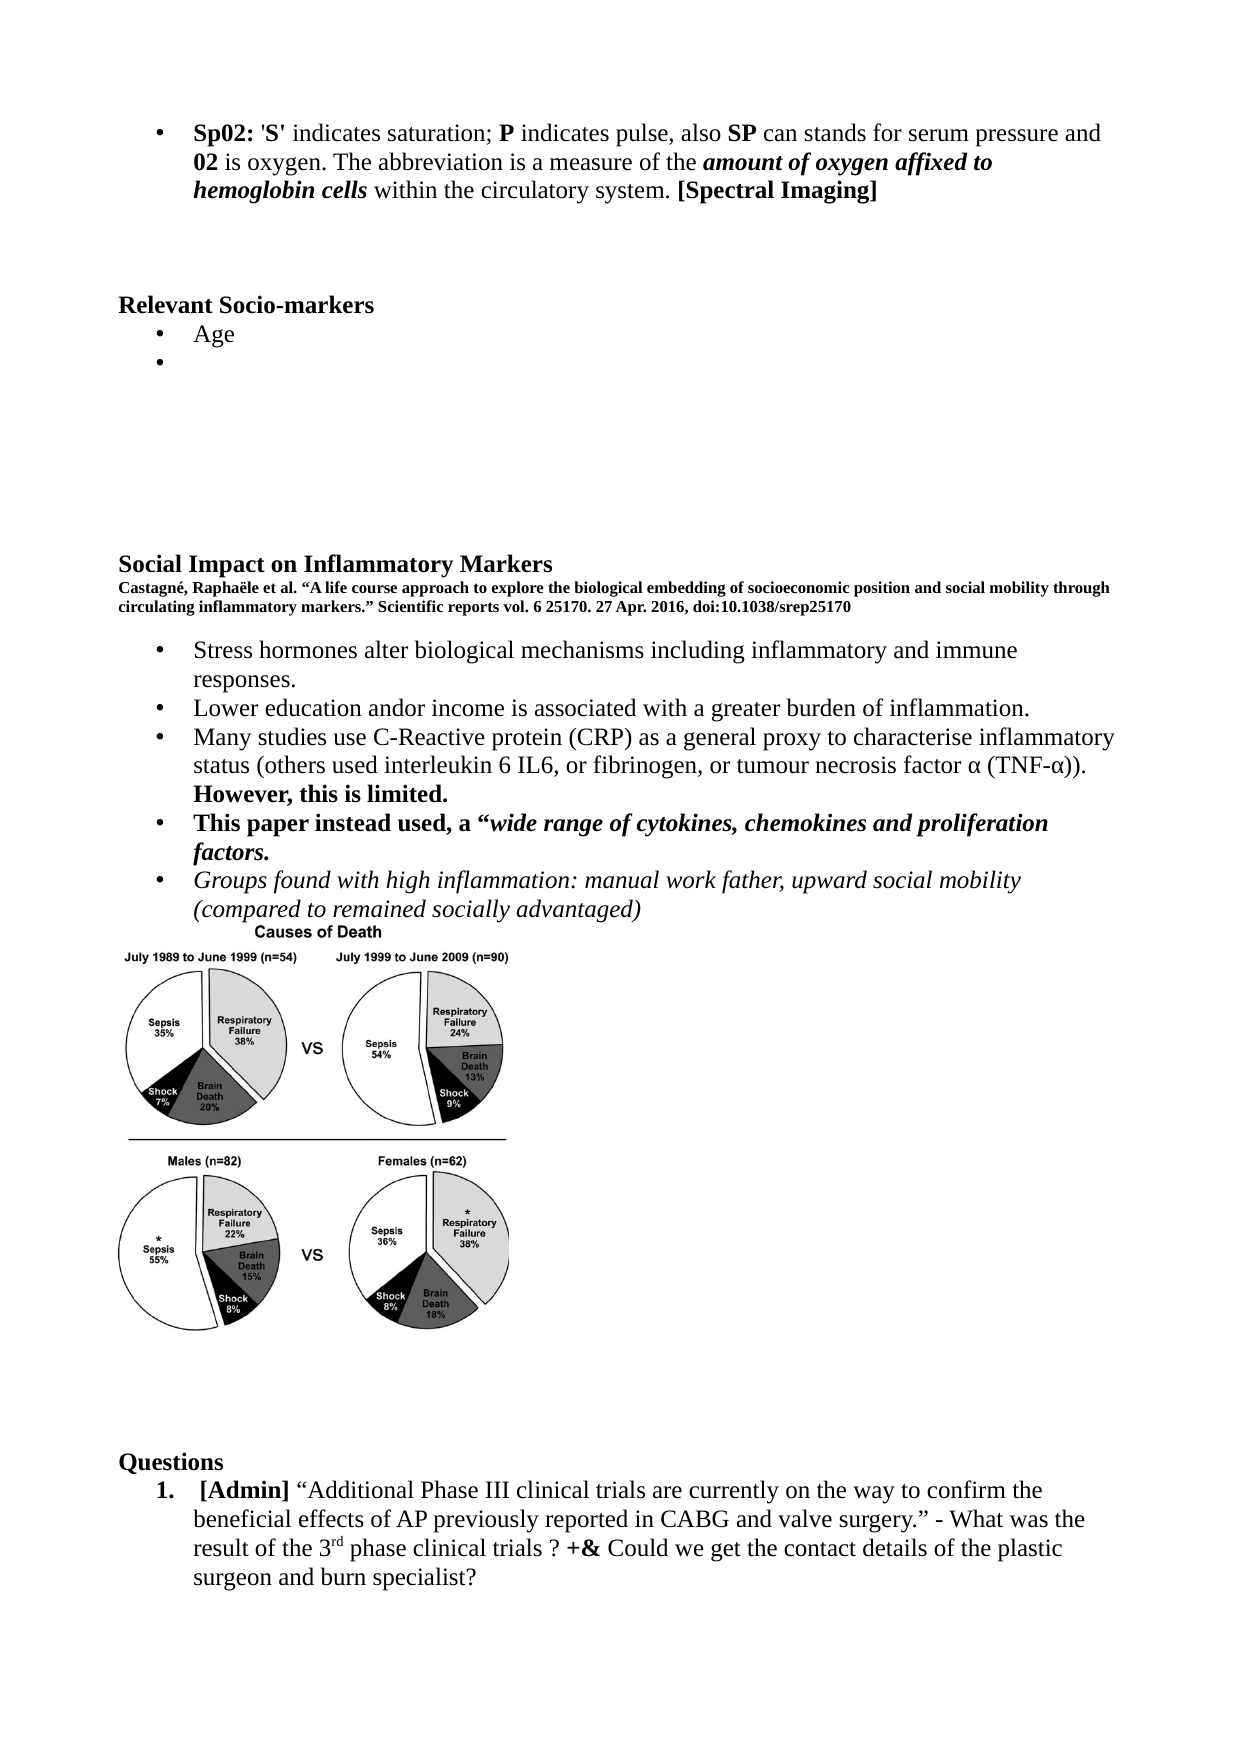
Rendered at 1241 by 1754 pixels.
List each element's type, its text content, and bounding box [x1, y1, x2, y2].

list Groups found with high inflammation: manual work father, upward social mobility (compared to remained socially advantaged) [156, 866, 1122, 923]
list [Admin] “Additional Phase III clinical trials are currently on the way to confirm the beneficial effects of AP previously reported in CABG and valve surgery.” - What was the result of the 3rd phase clinical trials ? +& Could we get the contact details of the plastic surgeon and burn specialist? [156, 1475, 1122, 1590]
text Social Impact on Inflammatory Markers [118, 549, 1122, 578]
list This paper instead used, a “wide range of cytokines, chemokines and proliferation factors. [156, 808, 1122, 866]
picture [118, 923, 509, 1332]
list Age [156, 319, 1122, 348]
list Stress hormones alter biological mechanisms including inflammatory and immune responses. [156, 636, 1122, 693]
text Castagné, Raphaële et al. “A life course approach to explore the biological embedding of socioeconomic position and social mobility through circulating inflammatory markers.” Scientific reports vol. 6 25170. 27 Apr. 2016, doi:10.1038/srep25170 [118, 578, 1122, 616]
list Many studies use C-Reactive protein (CRP) as a general proxy to characterise inflammatory status (others used interleukin 6 IL6, or fibrinogen, or tumour necrosis factor α (TNF-α)). However, this is limited. [156, 722, 1122, 808]
text Questions [118, 1447, 1122, 1475]
text Relevant Socio-markers [118, 291, 1122, 319]
list Lower education andor income is associated with a greater burden of inflammation. [156, 693, 1122, 722]
list Sp02: 'S' indicates saturation; P indicates pulse, also SP can stands for serum pressure and 02 is oxygen. The abbreviation is a measure of the amount of oxygen affixed to hemoglobin cells within the circulatory system. [Spectral Imaging] [156, 118, 1122, 204]
